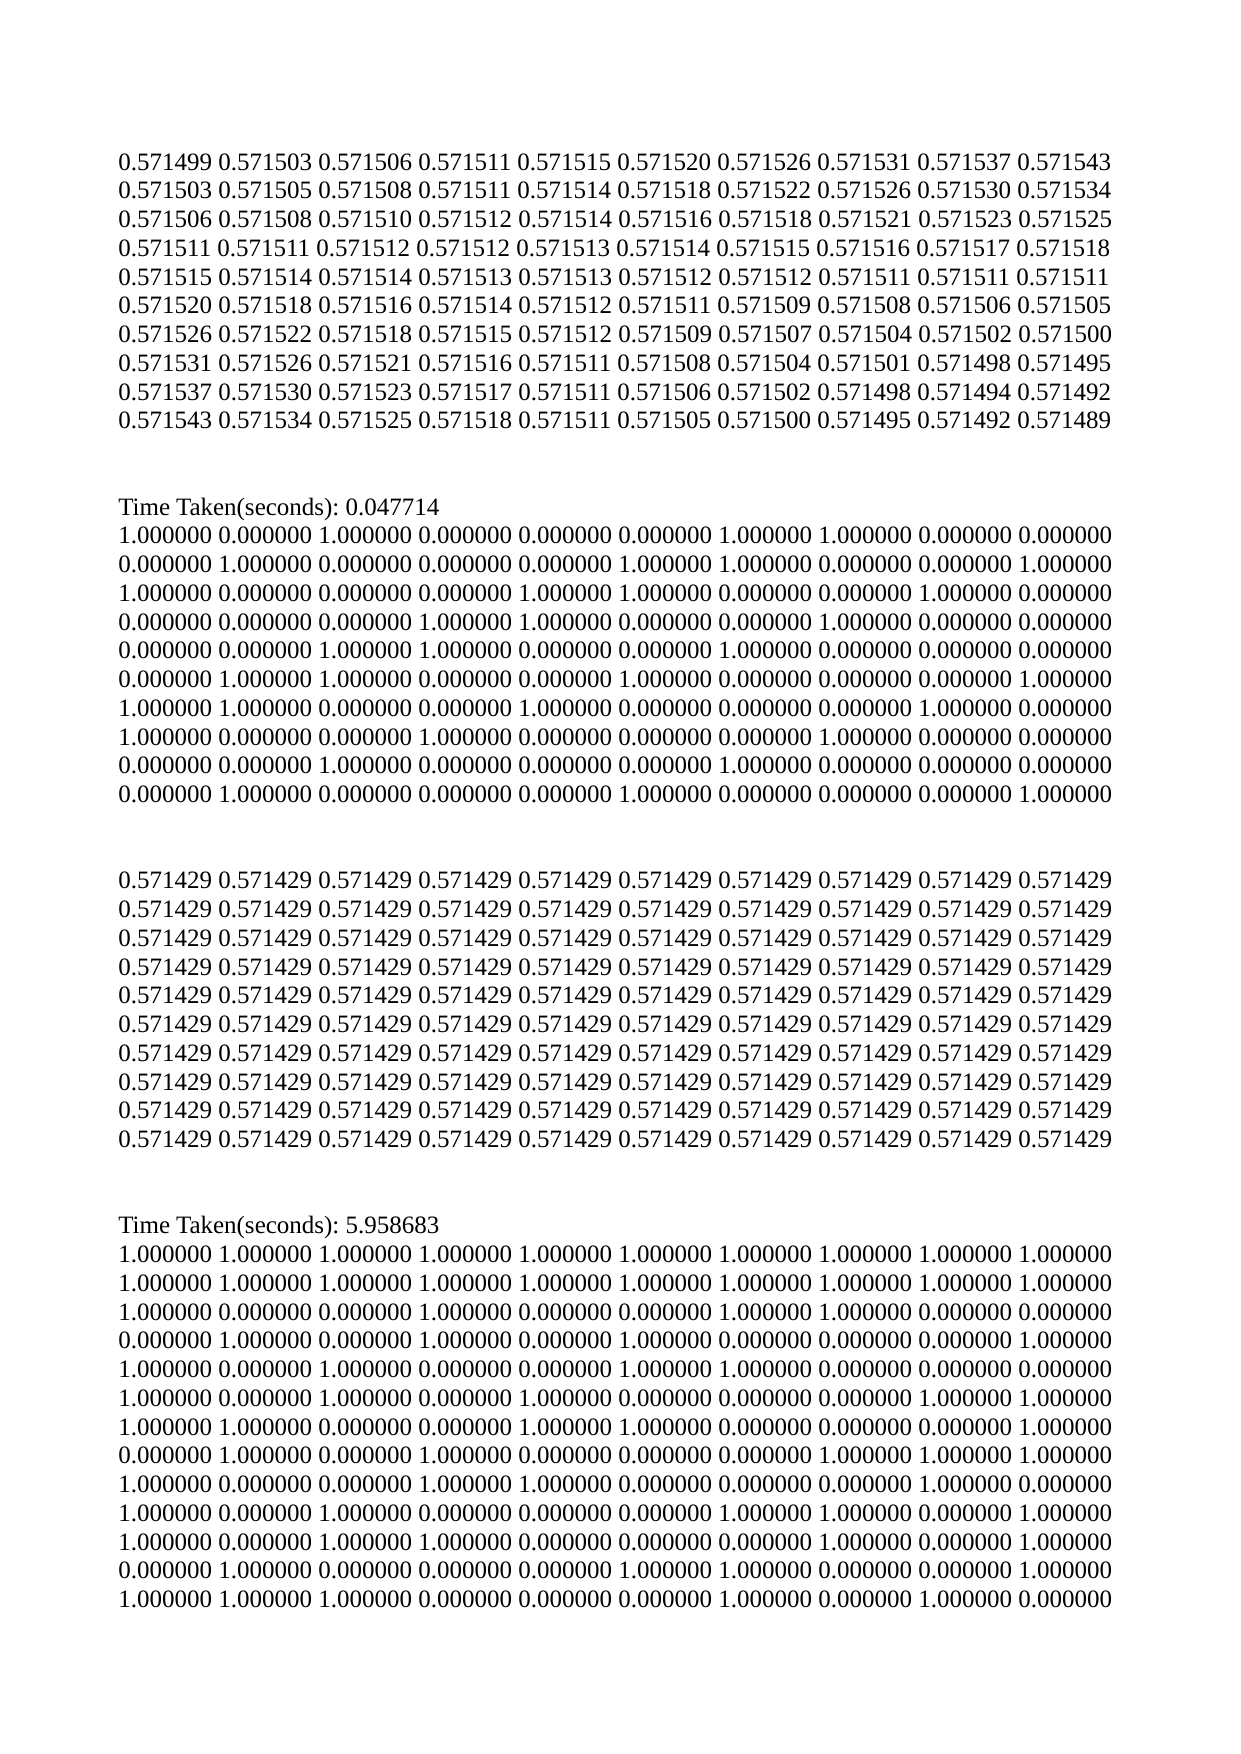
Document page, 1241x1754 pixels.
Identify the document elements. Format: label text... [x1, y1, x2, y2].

text Time Taken(seconds): 5.958683 [118, 1211, 1122, 1239]
text 0.571543 0.571534 0.571525 0.571518 0.571511 0.571505 0.571500 0.571495 0.571492 0.571489 [118, 406, 1122, 434]
text 1.000000 0.000000 0.000000 1.000000 0.000000 0.000000 0.000000 1.000000 0.000000 0.000000 [118, 722, 1122, 751]
text 0.571526 0.571522 0.571518 0.571515 0.571512 0.571509 0.571507 0.571504 0.571502 0.571500 [118, 319, 1122, 348]
text 0.571429 0.571429 0.571429 0.571429 0.571429 0.571429 0.571429 0.571429 0.571429 0.571429 [118, 1124, 1122, 1153]
text 1.000000 0.000000 1.000000 1.000000 0.000000 0.000000 0.000000 1.000000 0.000000 1.000000 0.000000 1.000000 0.000000 0.000000 0.000000 1.000000 1.000000 0.000000 0.000000 1.000000 [118, 1527, 1122, 1584]
text 0.571511 0.571511 0.571512 0.571512 0.571513 0.571514 0.571515 0.571516 0.571517 0.571518 [118, 233, 1122, 262]
text 0.571515 0.571514 0.571514 0.571513 0.571513 0.571512 0.571512 0.571511 0.571511 0.571511 [118, 262, 1122, 291]
text 0.571429 0.571429 0.571429 0.571429 0.571429 0.571429 0.571429 0.571429 0.571429 0.571429 [118, 981, 1122, 1009]
text 1.000000 0.000000 1.000000 0.000000 0.000000 0.000000 1.000000 1.000000 0.000000 0.000000 [118, 521, 1122, 549]
text 0.571531 0.571526 0.571521 0.571516 0.571511 0.571508 0.571504 0.571501 0.571498 0.571495 [118, 348, 1122, 377]
text 0.571429 0.571429 0.571429 0.571429 0.571429 0.571429 0.571429 0.571429 0.571429 0.571429 [118, 923, 1122, 952]
text Time Taken(seconds): 0.047714 [118, 492, 1122, 521]
text 0.000000 1.000000 0.000000 0.000000 0.000000 1.000000 0.000000 0.000000 0.000000 1.000000 [118, 779, 1122, 808]
text 1.000000 1.000000 1.000000 1.000000 1.000000 1.000000 1.000000 1.000000 1.000000 1.000000 1.000000 1.000000 1.000000 1.000000 1.000000 1.000000 1.000000 1.000000 1.000000 1.000000 [118, 1239, 1122, 1297]
text 0.571503 0.571505 0.571508 0.571511 0.571514 0.571518 0.571522 0.571526 0.571530 0.571534 [118, 176, 1122, 204]
text 0.000000 0.000000 1.000000 1.000000 0.000000 0.000000 1.000000 0.000000 0.000000 0.000000 [118, 636, 1122, 664]
text 0.571429 0.571429 0.571429 0.571429 0.571429 0.571429 0.571429 0.571429 0.571429 0.571429 [118, 1038, 1122, 1067]
text 0.000000 1.000000 1.000000 0.000000 0.000000 1.000000 0.000000 0.000000 0.000000 1.000000 [118, 664, 1122, 693]
text 0.000000 0.000000 1.000000 0.000000 0.000000 0.000000 1.000000 0.000000 0.000000 0.000000 [118, 751, 1122, 779]
text 0.571429 0.571429 0.571429 0.571429 0.571429 0.571429 0.571429 0.571429 0.571429 0.571429 [118, 1009, 1122, 1038]
text 1.000000 0.000000 0.000000 0.000000 1.000000 1.000000 0.000000 0.000000 1.000000 0.000000 [118, 578, 1122, 607]
text 0.571537 0.571530 0.571523 0.571517 0.571511 0.571506 0.571502 0.571498 0.571494 0.571492 [118, 377, 1122, 406]
text 0.000000 1.000000 0.000000 0.000000 0.000000 1.000000 1.000000 0.000000 0.000000 1.000000 [118, 549, 1122, 578]
text 1.000000 0.000000 0.000000 1.000000 1.000000 0.000000 0.000000 0.000000 1.000000 0.000000 1.000000 0.000000 1.000000 0.000000 0.000000 0.000000 1.000000 1.000000 0.000000 1.000000 [118, 1469, 1122, 1527]
text 0.571429 0.571429 0.571429 0.571429 0.571429 0.571429 0.571429 0.571429 0.571429 0.571429 [118, 1067, 1122, 1096]
text 1.000000 1.000000 0.000000 0.000000 1.000000 0.000000 0.000000 0.000000 1.000000 0.000000 [118, 693, 1122, 722]
text 1.000000 0.000000 1.000000 0.000000 0.000000 1.000000 1.000000 0.000000 0.000000 0.000000 1.000000 0.000000 1.000000 0.000000 1.000000 0.000000 0.000000 0.000000 1.000000 1.000000 [118, 1354, 1122, 1412]
text 0.571506 0.571508 0.571510 0.571512 0.571514 0.571516 0.571518 0.571521 0.571523 0.571525 [118, 204, 1122, 233]
text 0.571499 0.571503 0.571506 0.571511 0.571515 0.571520 0.571526 0.571531 0.571537 0.571543 [118, 147, 1122, 176]
text 1.000000 0.000000 0.000000 1.000000 0.000000 0.000000 1.000000 1.000000 0.000000 0.000000 0.000000 1.000000 0.000000 1.000000 0.000000 1.000000 0.000000 0.000000 0.000000 1.000000 [118, 1297, 1122, 1354]
text 0.571429 0.571429 0.571429 0.571429 0.571429 0.571429 0.571429 0.571429 0.571429 0.571429 [118, 866, 1122, 894]
text 0.571429 0.571429 0.571429 0.571429 0.571429 0.571429 0.571429 0.571429 0.571429 0.571429 [118, 952, 1122, 981]
text 1.000000 1.000000 1.000000 0.000000 0.000000 0.000000 1.000000 0.000000 1.000000 0.000000 [118, 1584, 1122, 1613]
text 0.571429 0.571429 0.571429 0.571429 0.571429 0.571429 0.571429 0.571429 0.571429 0.571429 [118, 894, 1122, 923]
text 0.571520 0.571518 0.571516 0.571514 0.571512 0.571511 0.571509 0.571508 0.571506 0.571505 [118, 291, 1122, 319]
text 0.571429 0.571429 0.571429 0.571429 0.571429 0.571429 0.571429 0.571429 0.571429 0.571429 [118, 1096, 1122, 1124]
text 0.000000 0.000000 0.000000 1.000000 1.000000 0.000000 0.000000 1.000000 0.000000 0.000000 [118, 607, 1122, 636]
text 1.000000 1.000000 0.000000 0.000000 1.000000 1.000000 0.000000 0.000000 0.000000 1.000000 0.000000 1.000000 0.000000 1.000000 0.000000 0.000000 0.000000 1.000000 1.000000 1.000000 [118, 1412, 1122, 1469]
